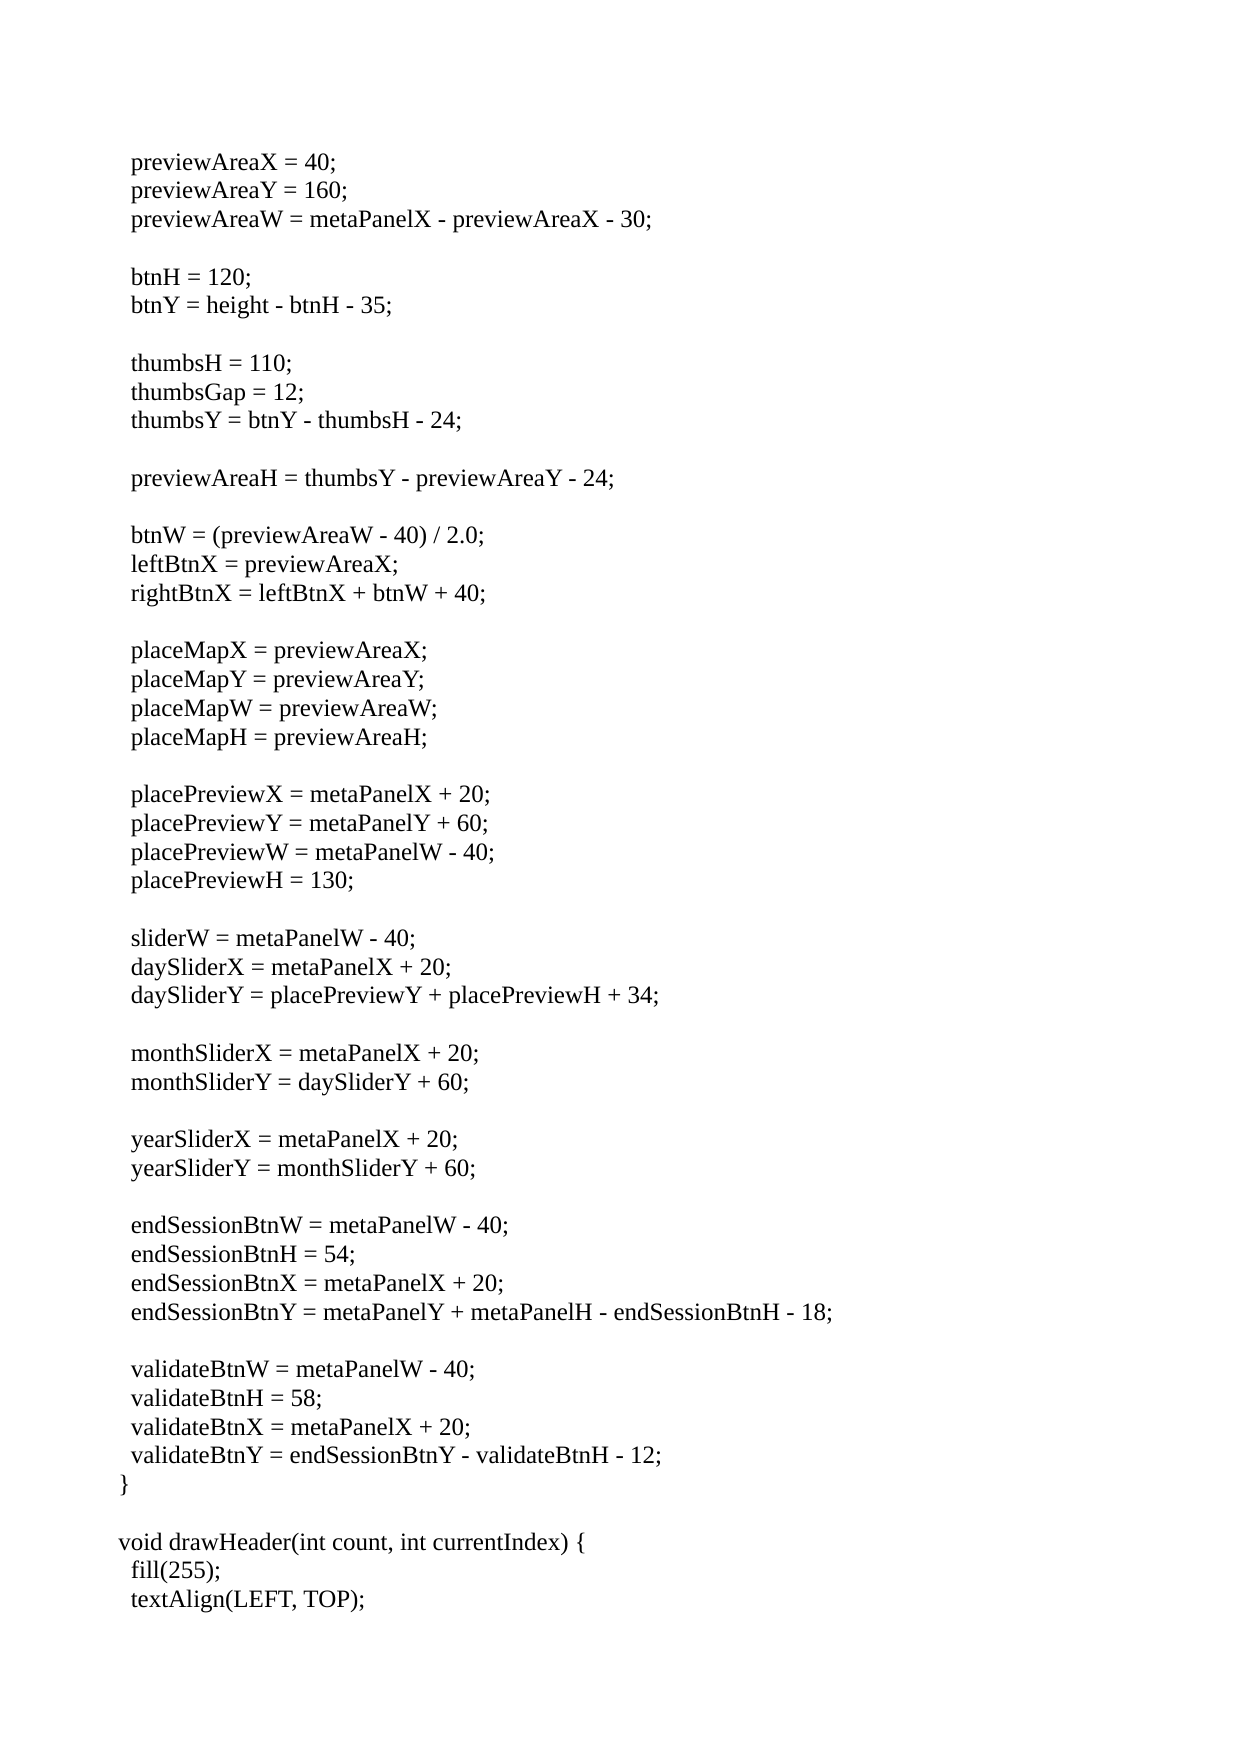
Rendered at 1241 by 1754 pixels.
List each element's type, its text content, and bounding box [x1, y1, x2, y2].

text yearSliderX = metaPanelX + 20; [118, 1124, 1122, 1153]
text fill(255); [118, 1556, 1122, 1584]
text placePreviewY = metaPanelY + 60; [118, 808, 1122, 837]
text validateBtnY = endSessionBtnY - validateBtnH - 12; [118, 1441, 1122, 1469]
text placeMapH = previewAreaH; [118, 722, 1122, 751]
text textAlign(LEFT, TOP); [118, 1584, 1122, 1613]
text previewAreaW = metaPanelX - previewAreaX - 30; [118, 204, 1122, 233]
text monthSliderY = daySliderY + 60; [118, 1067, 1122, 1096]
text daySliderX = metaPanelX + 20; [118, 952, 1122, 981]
text thumbsGap = 12; [118, 377, 1122, 406]
text yearSliderY = monthSliderY + 60; [118, 1153, 1122, 1182]
text sliderW = metaPanelW - 40; [118, 923, 1122, 952]
text btnW = (previewAreaW - 40) / 2.0; [118, 521, 1122, 549]
text rightBtnX = leftBtnX + btnW + 40; [118, 578, 1122, 607]
text previewAreaX = 40; [118, 147, 1122, 176]
text endSessionBtnW = metaPanelW - 40; [118, 1211, 1122, 1239]
text placeMapY = previewAreaY; [118, 664, 1122, 693]
text btnH = 120; [118, 262, 1122, 291]
text placeMapX = previewAreaX; [118, 636, 1122, 664]
text previewAreaY = 160; [118, 176, 1122, 204]
text placeMapW = previewAreaW; [118, 693, 1122, 722]
text previewAreaH = thumbsY - previewAreaY - 24; [118, 463, 1122, 492]
text validateBtnH = 58; [118, 1383, 1122, 1412]
text } [118, 1469, 1122, 1498]
text void drawHeader(int count, int currentIndex) { [118, 1527, 1122, 1556]
text placePreviewW = metaPanelW - 40; [118, 837, 1122, 866]
text validateBtnW = metaPanelW - 40; [118, 1354, 1122, 1383]
text thumbsY = btnY - thumbsH - 24; [118, 406, 1122, 434]
text endSessionBtnX = metaPanelX + 20; [118, 1268, 1122, 1297]
text placePreviewX = metaPanelX + 20; [118, 779, 1122, 808]
text btnY = height - btnH - 35; [118, 291, 1122, 319]
text validateBtnX = metaPanelX + 20; [118, 1412, 1122, 1441]
text daySliderY = placePreviewY + placePreviewH + 34; [118, 981, 1122, 1009]
text endSessionBtnH = 54; [118, 1239, 1122, 1268]
text placePreviewH = 130; [118, 866, 1122, 894]
text thumbsH = 110; [118, 348, 1122, 377]
text endSessionBtnY = metaPanelY + metaPanelH - endSessionBtnH - 18; [118, 1297, 1122, 1326]
text leftBtnX = previewAreaX; [118, 549, 1122, 578]
text monthSliderX = metaPanelX + 20; [118, 1038, 1122, 1067]
